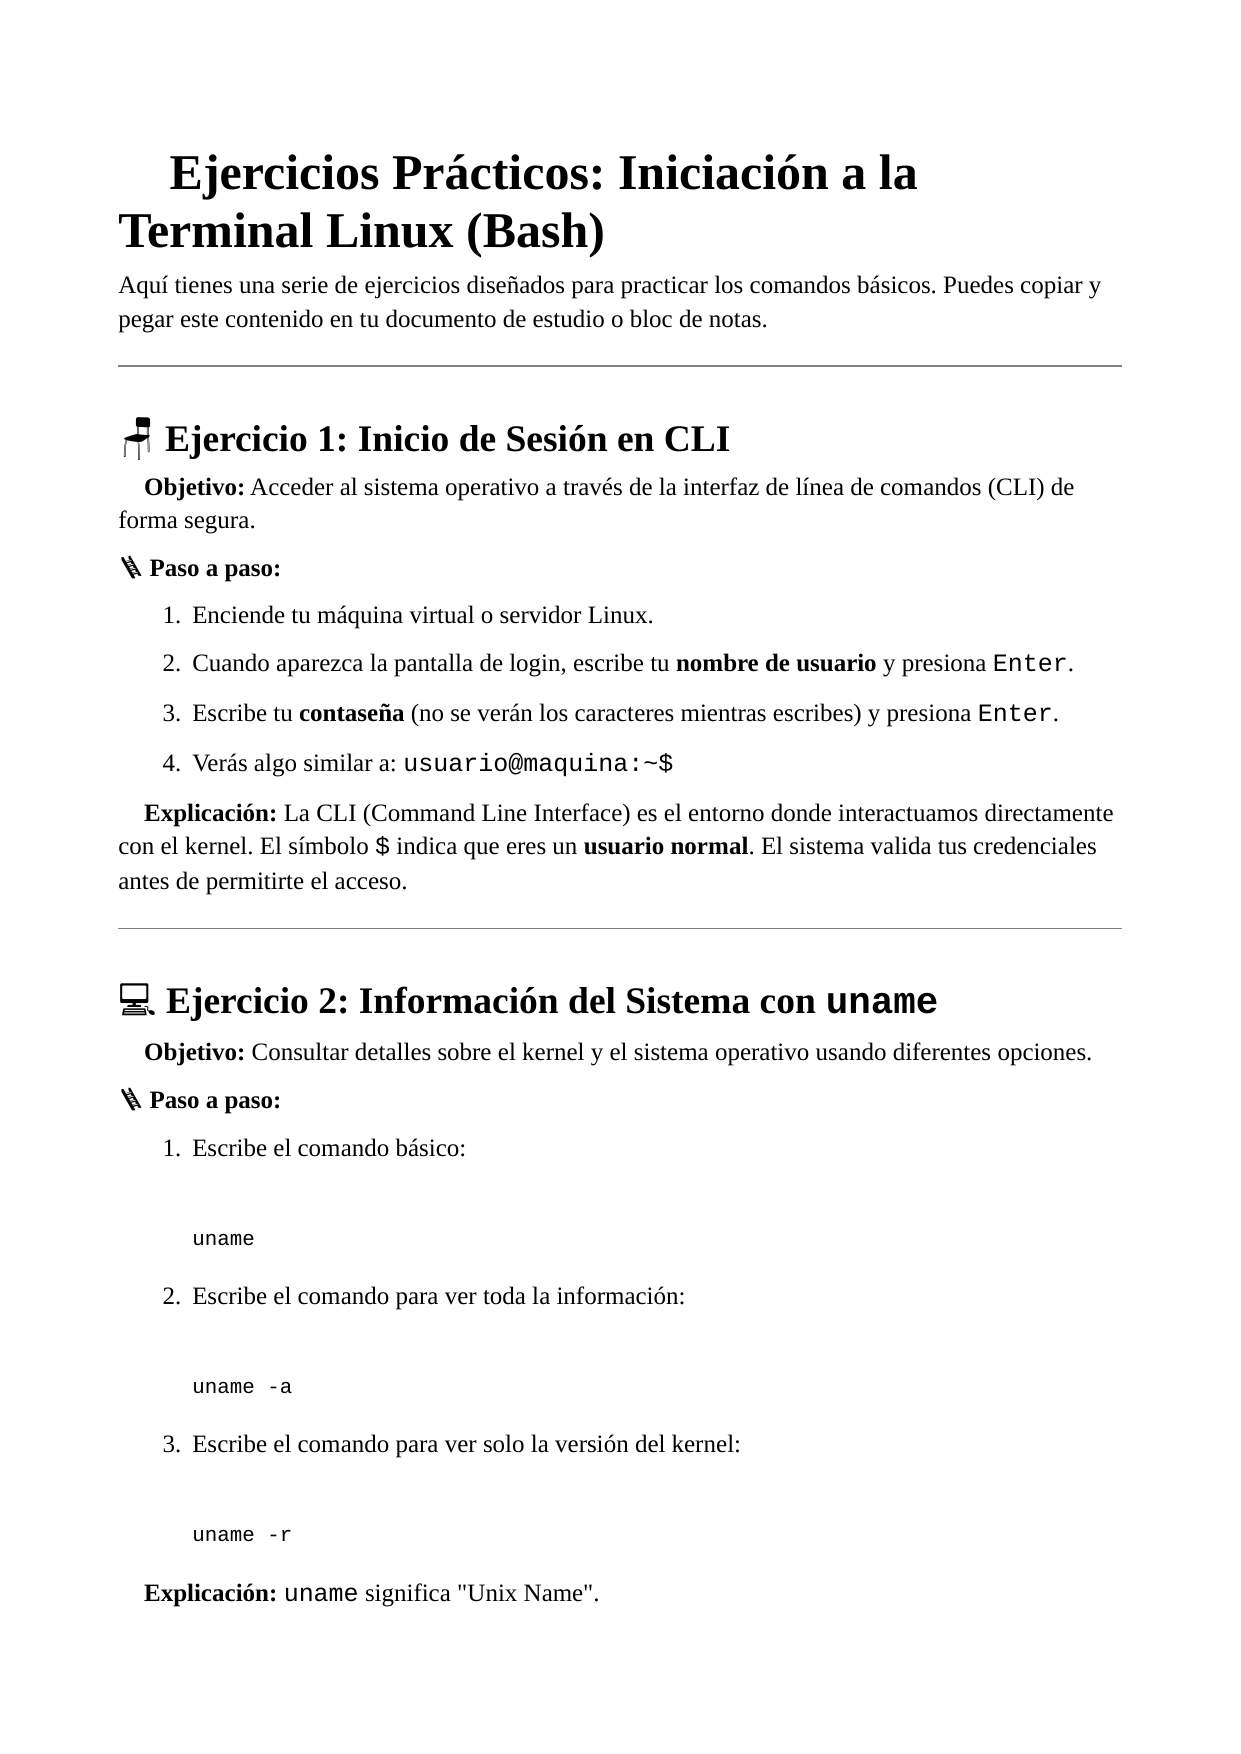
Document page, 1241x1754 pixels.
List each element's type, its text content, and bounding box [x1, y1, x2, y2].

subtitle 🐧 Ejercicios Prácticos: Iniciación a la Terminal Linux (Bash) [118, 143, 1122, 258]
text Aquí tienes una serie de ejercicios diseñados para practicar los comandos básicos. Puedes copiar y pegar este contenido en tu documento de estudio o bloc de notas. [118, 271, 1122, 332]
text 🪜 Paso a paso: [118, 553, 1122, 581]
list Escribe el comando para ver solo la versión del kernel: [162, 1429, 1122, 1458]
text 💡 Explicación: La CLI (Command Line Interface) es el entorno donde interactuamos directamente con el kernel. El símbolo $ indica que eres un usuario normal. El sistema valida tus credenciales antes de permitirte el acceso. [118, 798, 1122, 895]
list uname [162, 1228, 1122, 1251]
list Verás algo similar a: usuario@maquina:~$ [162, 748, 1122, 779]
text 💡 Explicación: uname significa "Unix Name". [118, 1578, 1122, 1608]
list Cuando aparezca la pantalla de login, escribe tu nombre de usuario y presiona Enter. [162, 648, 1122, 679]
text 🪜 Paso a paso: [118, 1085, 1122, 1114]
list Escribe tu contaseña (no se verán los caracteres mientras escribes) y presiona Enter. [162, 698, 1122, 729]
subtitle 💻 Ejercicio 2: Información del Sistema con uname [118, 979, 1122, 1025]
list uname -r [162, 1524, 1122, 1548]
text 🎯 Objetivo: Consultar detalles sobre el kernel y el sistema operativo usando diferentes opciones. [118, 1037, 1122, 1066]
text 🎯 Objetivo: Acceder al sistema operativo a través de la interfaz de línea de comandos (CLI) de forma segura. [118, 472, 1122, 534]
list Escribe el comando para ver toda la información: [162, 1281, 1122, 1310]
list Enciende tu máquina virtual o servidor Linux. [162, 600, 1122, 629]
list Escribe el comando básico: [162, 1133, 1122, 1161]
list uname -a [162, 1376, 1122, 1400]
subtitle 🪑 Ejercicio 1: Inicio de Sesión en CLI [118, 416, 1122, 459]
